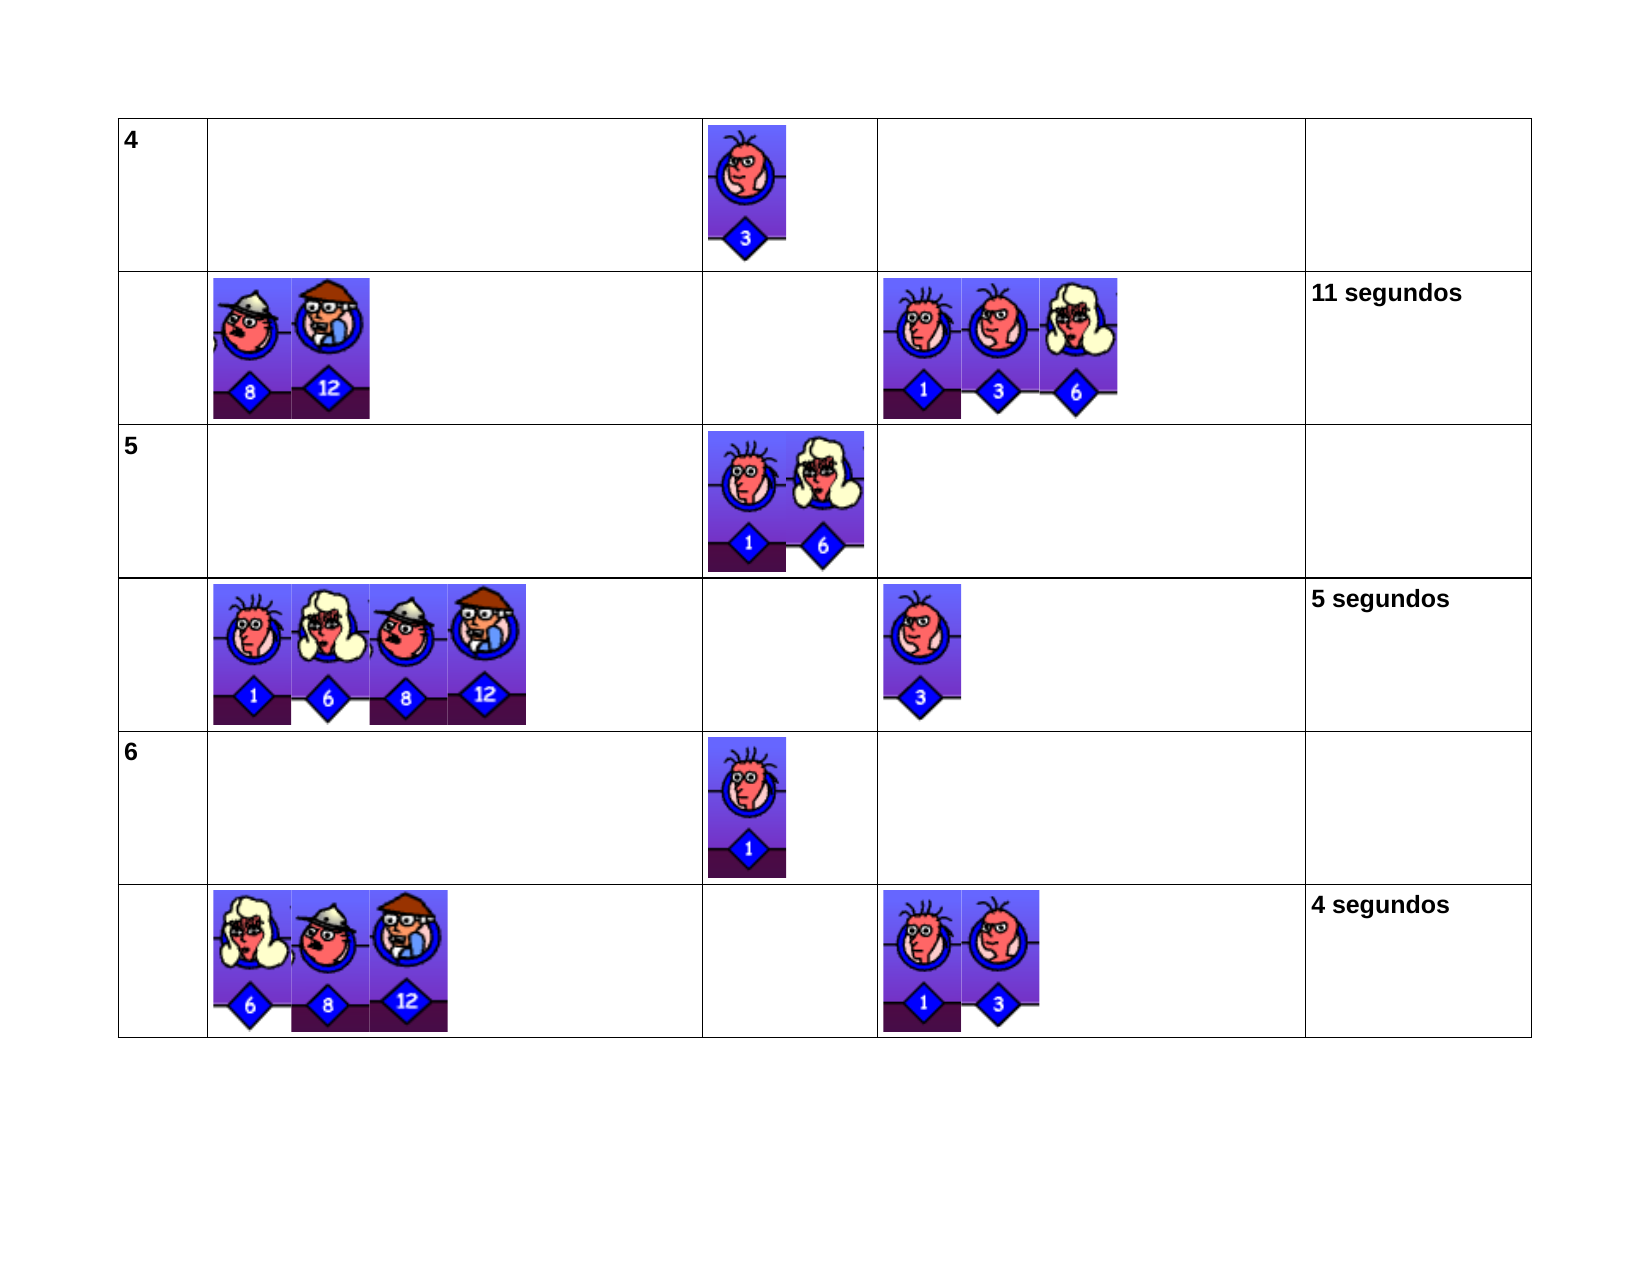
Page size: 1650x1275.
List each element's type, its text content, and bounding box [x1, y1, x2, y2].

picture [213, 584, 526, 725]
picture [708, 125, 787, 266]
table_cell [208, 272, 702, 424]
table_cell [878, 885, 1305, 1037]
table_cell [1306, 119, 1531, 271]
picture [708, 737, 787, 878]
table_cell [878, 272, 1305, 424]
table_cell 4 segundos [1306, 885, 1531, 1037]
table_cell [208, 732, 702, 884]
table_cell 11 segundos [1306, 272, 1531, 424]
picture [883, 890, 1040, 1032]
picture [213, 890, 448, 1032]
table_cell [119, 885, 207, 1037]
table_cell 5 segundos [1306, 579, 1531, 731]
table_cell [119, 272, 207, 424]
table_cell [208, 885, 702, 1037]
picture [883, 278, 1118, 419]
table_cell [878, 119, 1305, 271]
table_cell [703, 579, 877, 731]
table_cell [703, 119, 877, 271]
table_cell [703, 732, 877, 884]
table_cell [703, 885, 877, 1037]
table_cell [703, 425, 877, 577]
table_cell 5 [119, 425, 207, 577]
table_cell [208, 119, 702, 271]
table_cell 6 [119, 732, 207, 884]
table_cell [1306, 732, 1531, 884]
picture [213, 278, 370, 419]
picture [708, 431, 865, 572]
table_cell [703, 272, 877, 424]
table_cell [119, 579, 207, 731]
table_cell [208, 425, 702, 577]
table_cell [878, 579, 1305, 731]
picture [883, 584, 962, 725]
table_cell [878, 425, 1305, 577]
table_cell 4 [119, 119, 207, 271]
table_cell [208, 579, 702, 731]
table_cell [1306, 425, 1531, 577]
table_cell [878, 732, 1305, 884]
